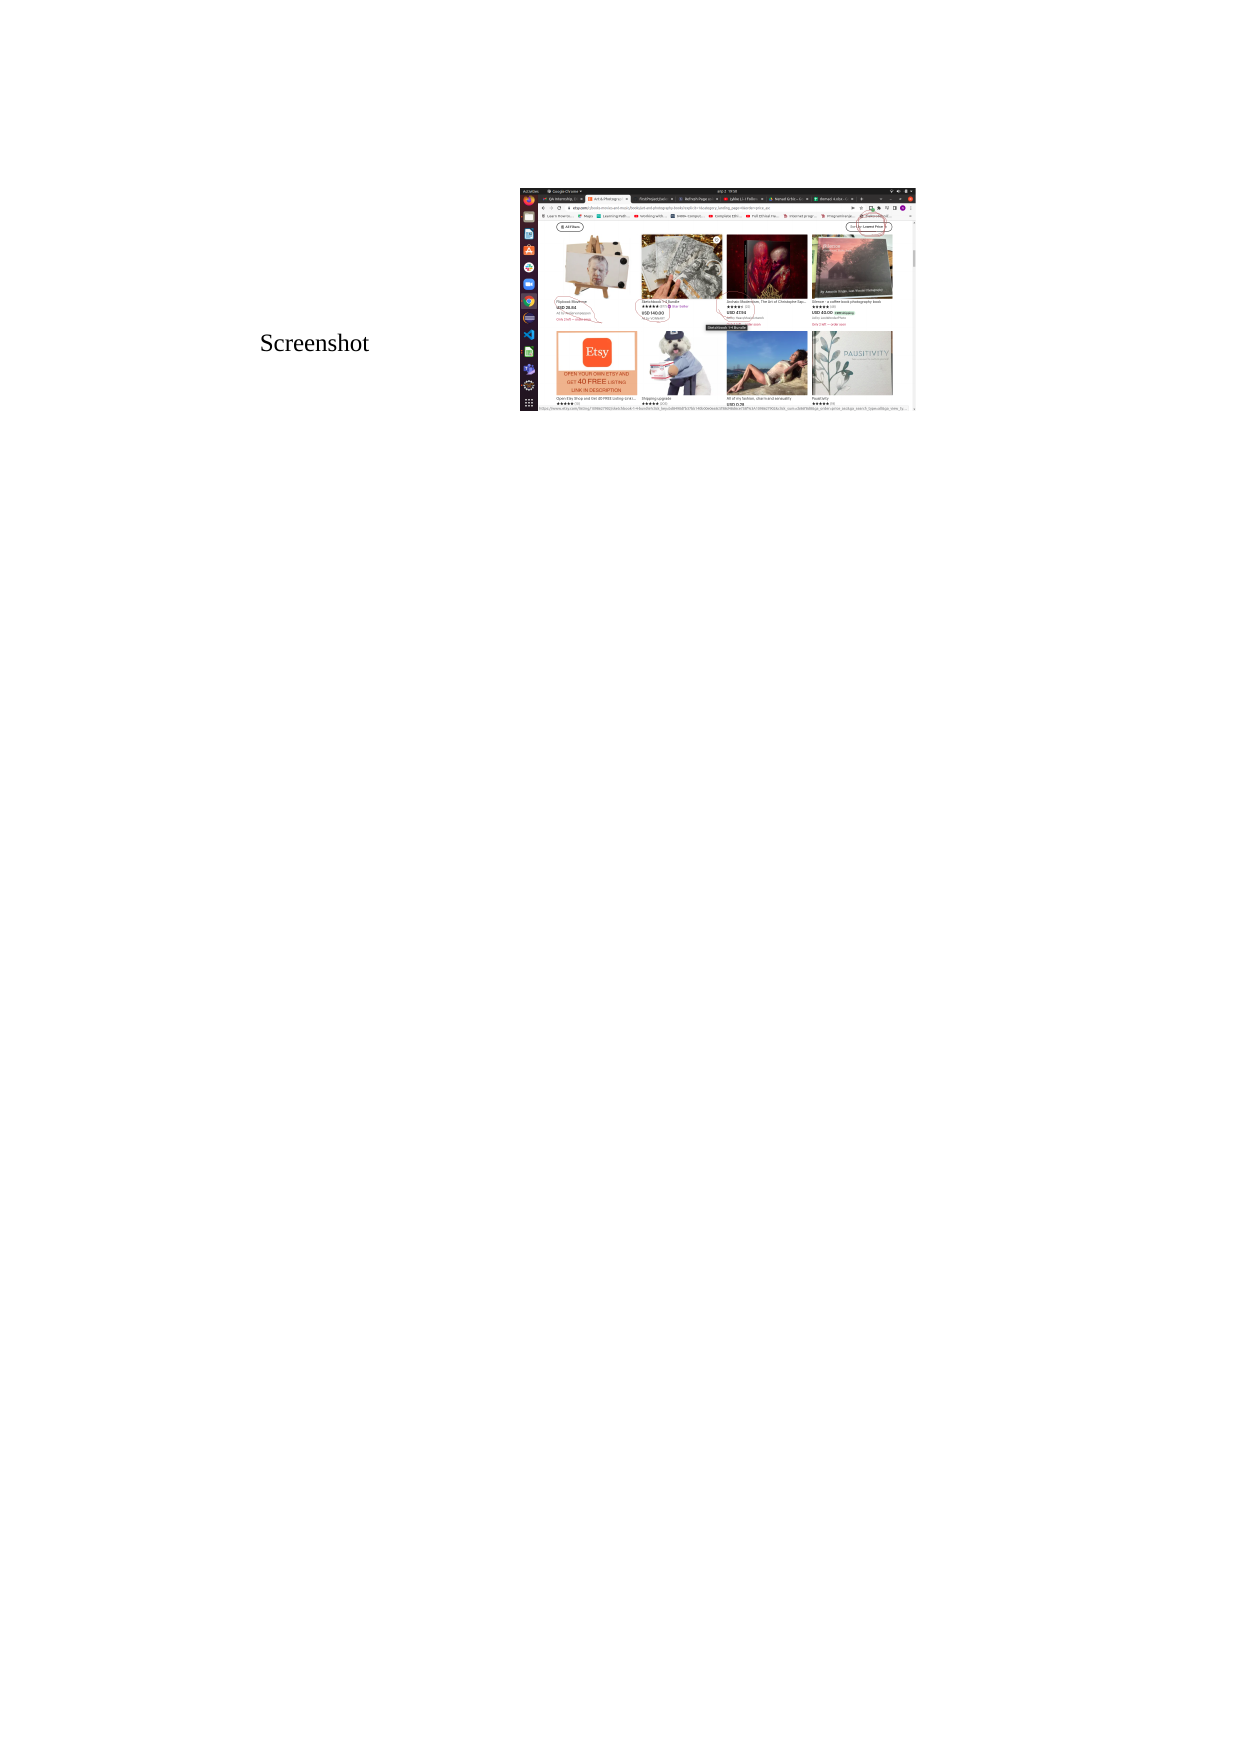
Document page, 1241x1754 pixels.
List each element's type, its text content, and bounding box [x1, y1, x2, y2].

table_cell [1186, 118, 1240, 566]
table_cell [1052, 118, 1186, 566]
table_cell [517, 118, 919, 566]
picture [520, 188, 916, 411]
table_cell Screenshot [112, 118, 517, 566]
table_cell [919, 118, 1052, 566]
